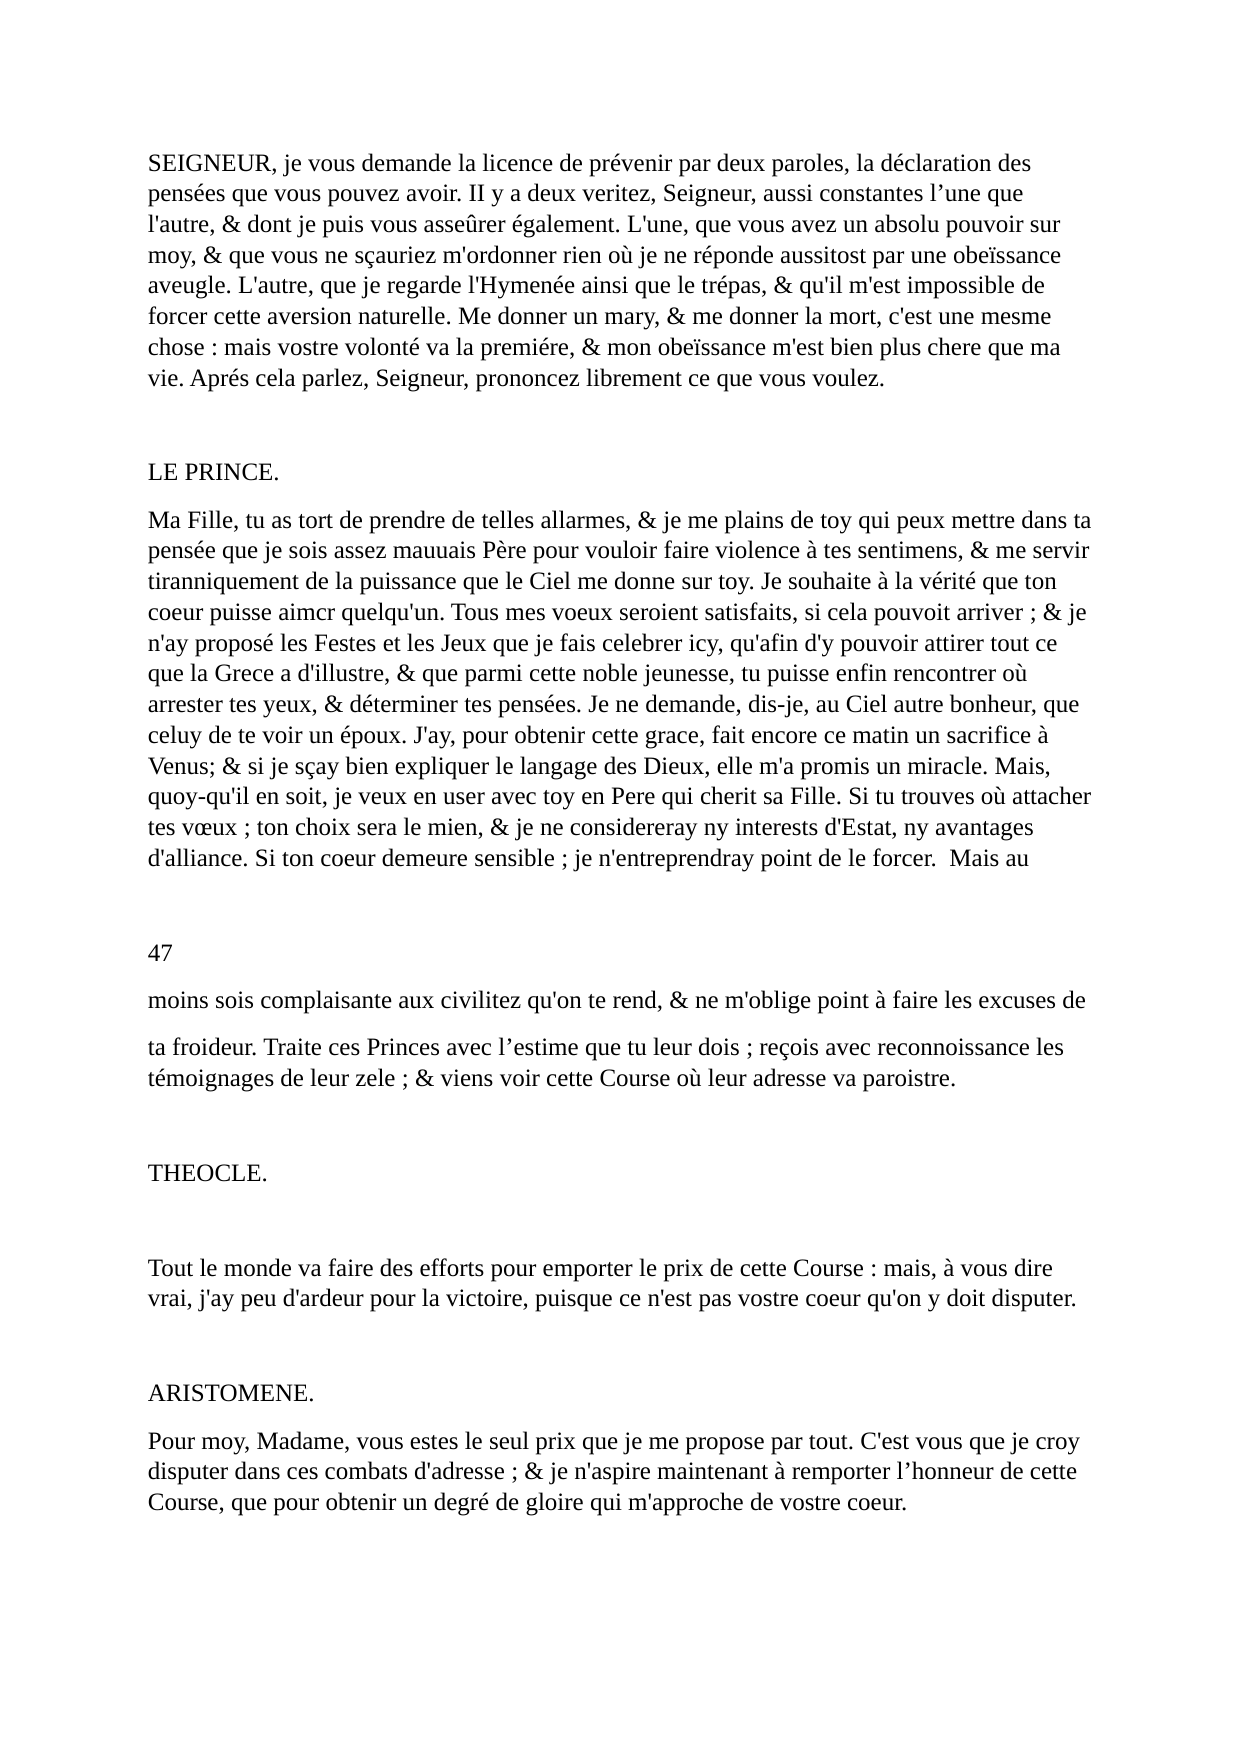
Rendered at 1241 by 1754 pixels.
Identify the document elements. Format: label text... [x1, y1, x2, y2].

text moins sois complaisante aux civilitez qu'on te rend, & ne m'oblige point à faire les excuses de [148, 985, 1093, 1014]
text LE PRINCE. [148, 457, 1093, 486]
text THEOCLE. [148, 1158, 1093, 1187]
text Ma Fille, tu as tort de prendre de telles allarmes, & je me plains de toy qui peux mettre dans ta pensée que je sois assez mauuais Père pour vouloir faire violence à tes sentimens, & me servir tiranniquement de la puissance que le Ciel me donne sur toy. Je souhaite à la vérité que ton coeur puisse aimcr quelqu'un. Tous mes voeux seroient satisfaits, si cela pouvoit arriver ; & je n'ay proposé les Festes et les Jeux que je fais celebrer icy, qu'afin d'y pouvoir attirer tout ce que la Grece a d'illustre, & que parmi cette noble jeunesse, tu puisse enfin rencontrer où arrester tes yeux, & déterminer tes pensées. Je ne demande, dis-je, au Ciel autre bonheur, que celuy de te voir un époux. J'ay, pour obtenir cette grace, fait encore ce matin un sacrifice à Venus; & si je sçay bien expliquer le langage des Dieux, elle m'a promis un miracle. Mais, quoy-qu'il en soit, je veux en user avec toy en Pere qui cherit sa Fille. Si tu trouves où attacher tes vœux ; ton choix sera le mien, & je ne considereray ny interests d'Estat, ny avantages d'alliance. Si ton coeur demeure sensible ; je n'entreprendray point de le forcer. Mais au [148, 505, 1093, 872]
text ARISTOMENE. [148, 1378, 1093, 1407]
text 47 [148, 938, 1093, 966]
text SEIGNEUR, je vous demande la licence de prévenir par deux paroles, la déclaration des pensées que vous pouvez avoir. II y a deux veritez, Seigneur, aussi constantes l’une que l'autre, & dont je puis vous asseûrer également. L'une, que vous avez un absolu pouvoir sur moy, & que vous ne sçauriez m'ordonner rien où je ne réponde aussitost par une obeïssance aveugle. L'autre, que je regarde l'Hymenée ainsi que le trépas, & qu'il m'est impossible de forcer cette aversion naturelle. Me donner un mary, & me donner la mort, c'est une mesme chose : mais vostre volonté va la premiére, & mon obeïssance m'est bien plus chere que ma vie. Aprés cela parlez, Seigneur, prononcez librement ce que vous voulez. [148, 148, 1093, 391]
text ta froideur. Traite ces Princes avec l’estime que tu leur dois ; reçois avec reconnoissance les témoignages de leur zele ; & viens voir cette Course où leur adresse va paroistre. [148, 1032, 1093, 1092]
text Pour moy, Madame, vous estes le seul prix que je me propose par tout. C'est vous que je croy disputer dans ces combats d'adresse ; & je n'aspire maintenant à remporter l’honneur de cette Course, que pour obtenir un degré de gloire qui m'approche de vostre coeur. [148, 1426, 1093, 1516]
text Tout le monde va faire des efforts pour emporter le prix de cette Course : mais, à vous dire vrai, j'ay peu d'ardeur pour la victoire, puisque ce n'est pas vostre coeur qu'on y doit disputer. [148, 1253, 1093, 1312]
